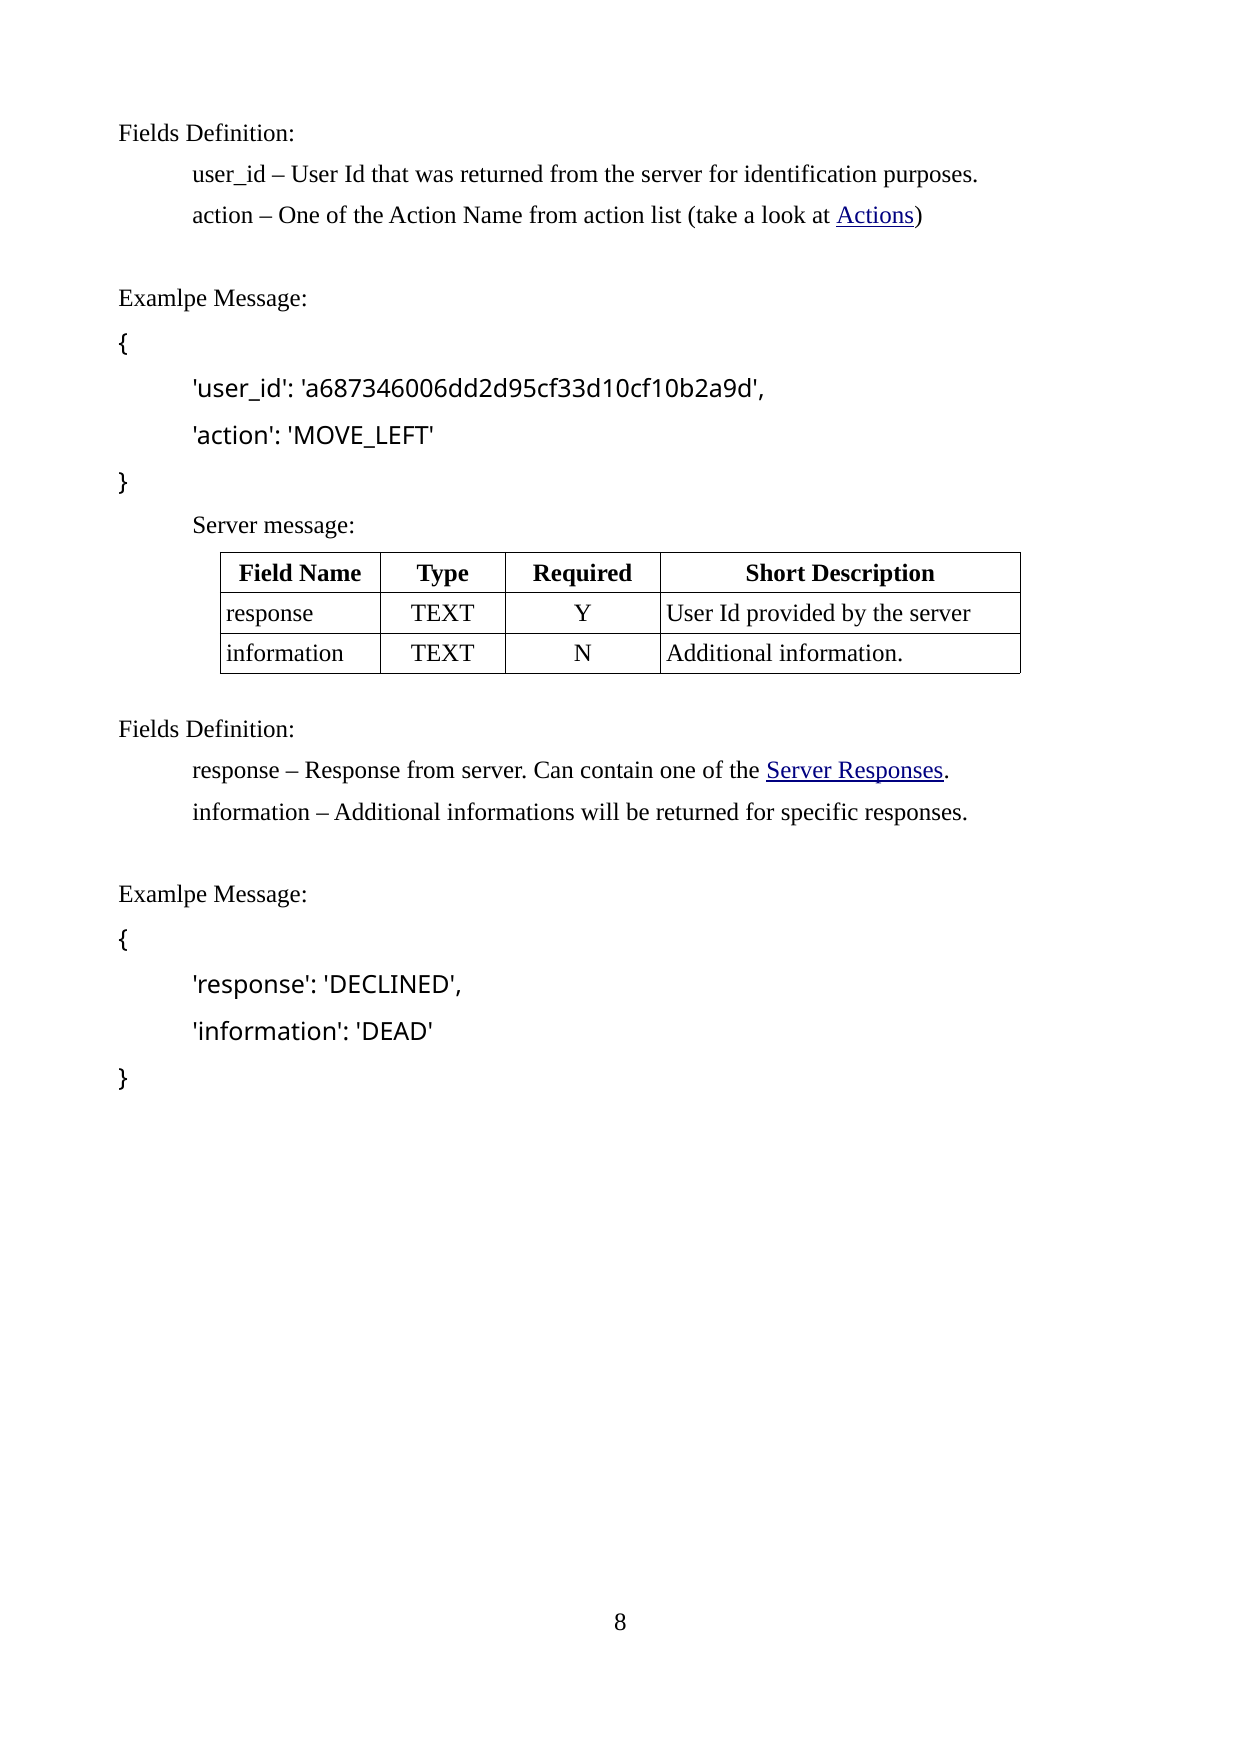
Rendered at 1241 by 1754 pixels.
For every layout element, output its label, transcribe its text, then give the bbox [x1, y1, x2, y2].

text 'information': 'DEAD' [118, 1013, 1122, 1048]
text Fields Definition: [118, 118, 1122, 147]
text 'response': 'DECLINED', [118, 967, 1122, 1001]
text } [118, 464, 1122, 498]
text Examlpe Message: [118, 283, 1122, 312]
text Server message: [118, 511, 1122, 539]
text action – One of the Action Name from action list (take a look at Actions) [118, 201, 1122, 229]
text { [118, 324, 1122, 358]
text information – Additional informations will be returned for specific responses. [118, 797, 1122, 825]
table_cell information [221, 634, 380, 673]
text response – Response from server. Can contain one of the Server Responses. [118, 755, 1122, 784]
text user_id – User Id that was returned from the server for identification purposes. [118, 159, 1122, 188]
table_cell Y [506, 593, 660, 632]
text 'action': 'MOVE_LEFT' [118, 417, 1122, 452]
text Fields Definition: [118, 714, 1122, 743]
table_header Required [506, 553, 660, 592]
text } [118, 1060, 1122, 1094]
text { [118, 920, 1122, 954]
table_cell TEXT [381, 634, 505, 673]
table_header Field Name [221, 553, 380, 592]
text Examlpe Message: [118, 879, 1122, 908]
table_cell User Id provided by the server [661, 593, 1020, 632]
table_header Type [381, 553, 505, 592]
table_cell Additional information. [661, 634, 1020, 673]
table_cell N [506, 634, 660, 673]
table_cell TEXT [381, 593, 505, 632]
table_cell response [221, 593, 380, 632]
table_header Short Description [661, 553, 1020, 592]
text 'user_id': 'a687346006dd2d95cf33d10cf10b2a9d', [118, 371, 1122, 405]
